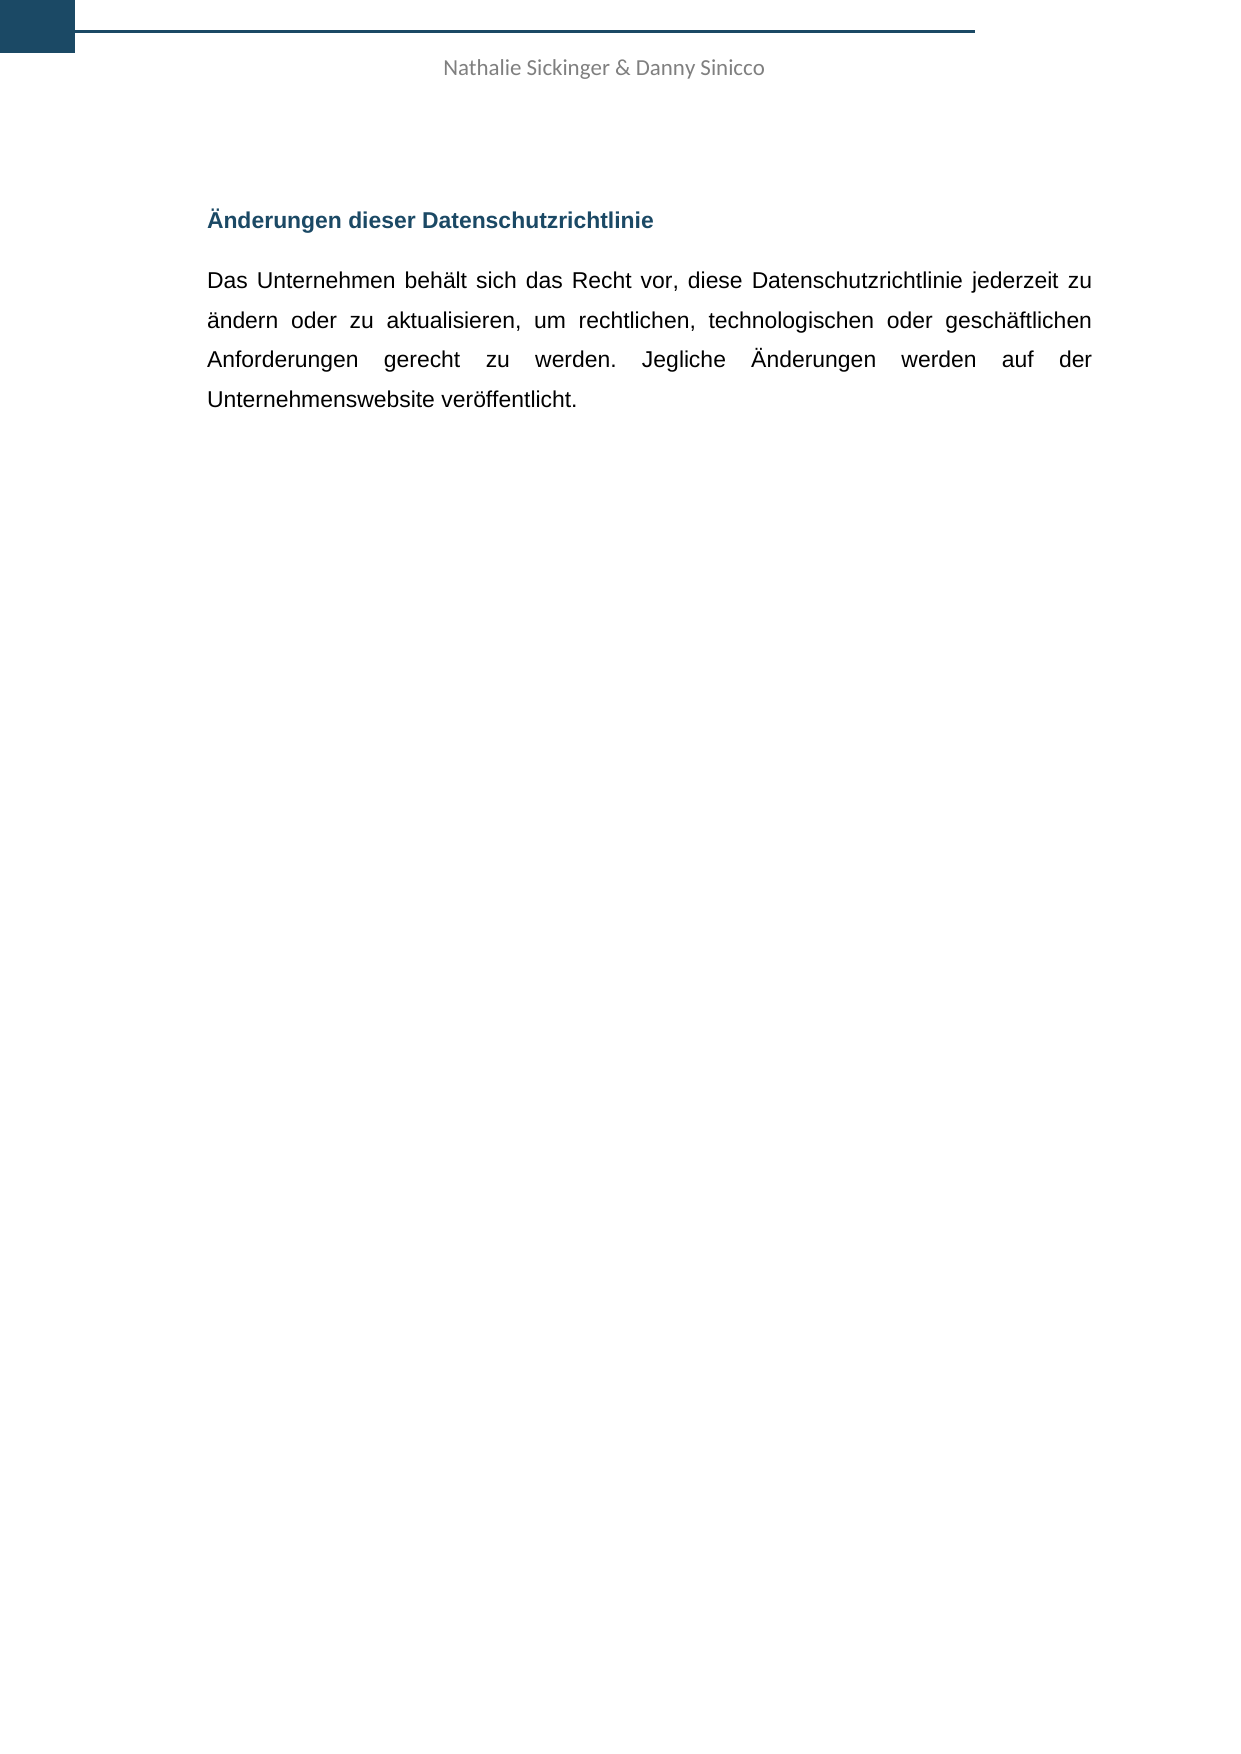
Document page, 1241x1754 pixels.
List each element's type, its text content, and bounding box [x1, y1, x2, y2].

subtitle Änderungen dieser Datenschutzrichtlinie [207, 207, 1092, 233]
text Das Unternehmen behält sich das Recht vor, diese Datenschutzrichtlinie jederzeit zu ändern oder zu aktualisieren, um rechtlichen, technologischen oder geschäftlichen Anforderungen gerecht zu werden. Jegliche Änderungen werden auf der Unternehmenswebsite veröffentlicht. [207, 267, 1092, 412]
